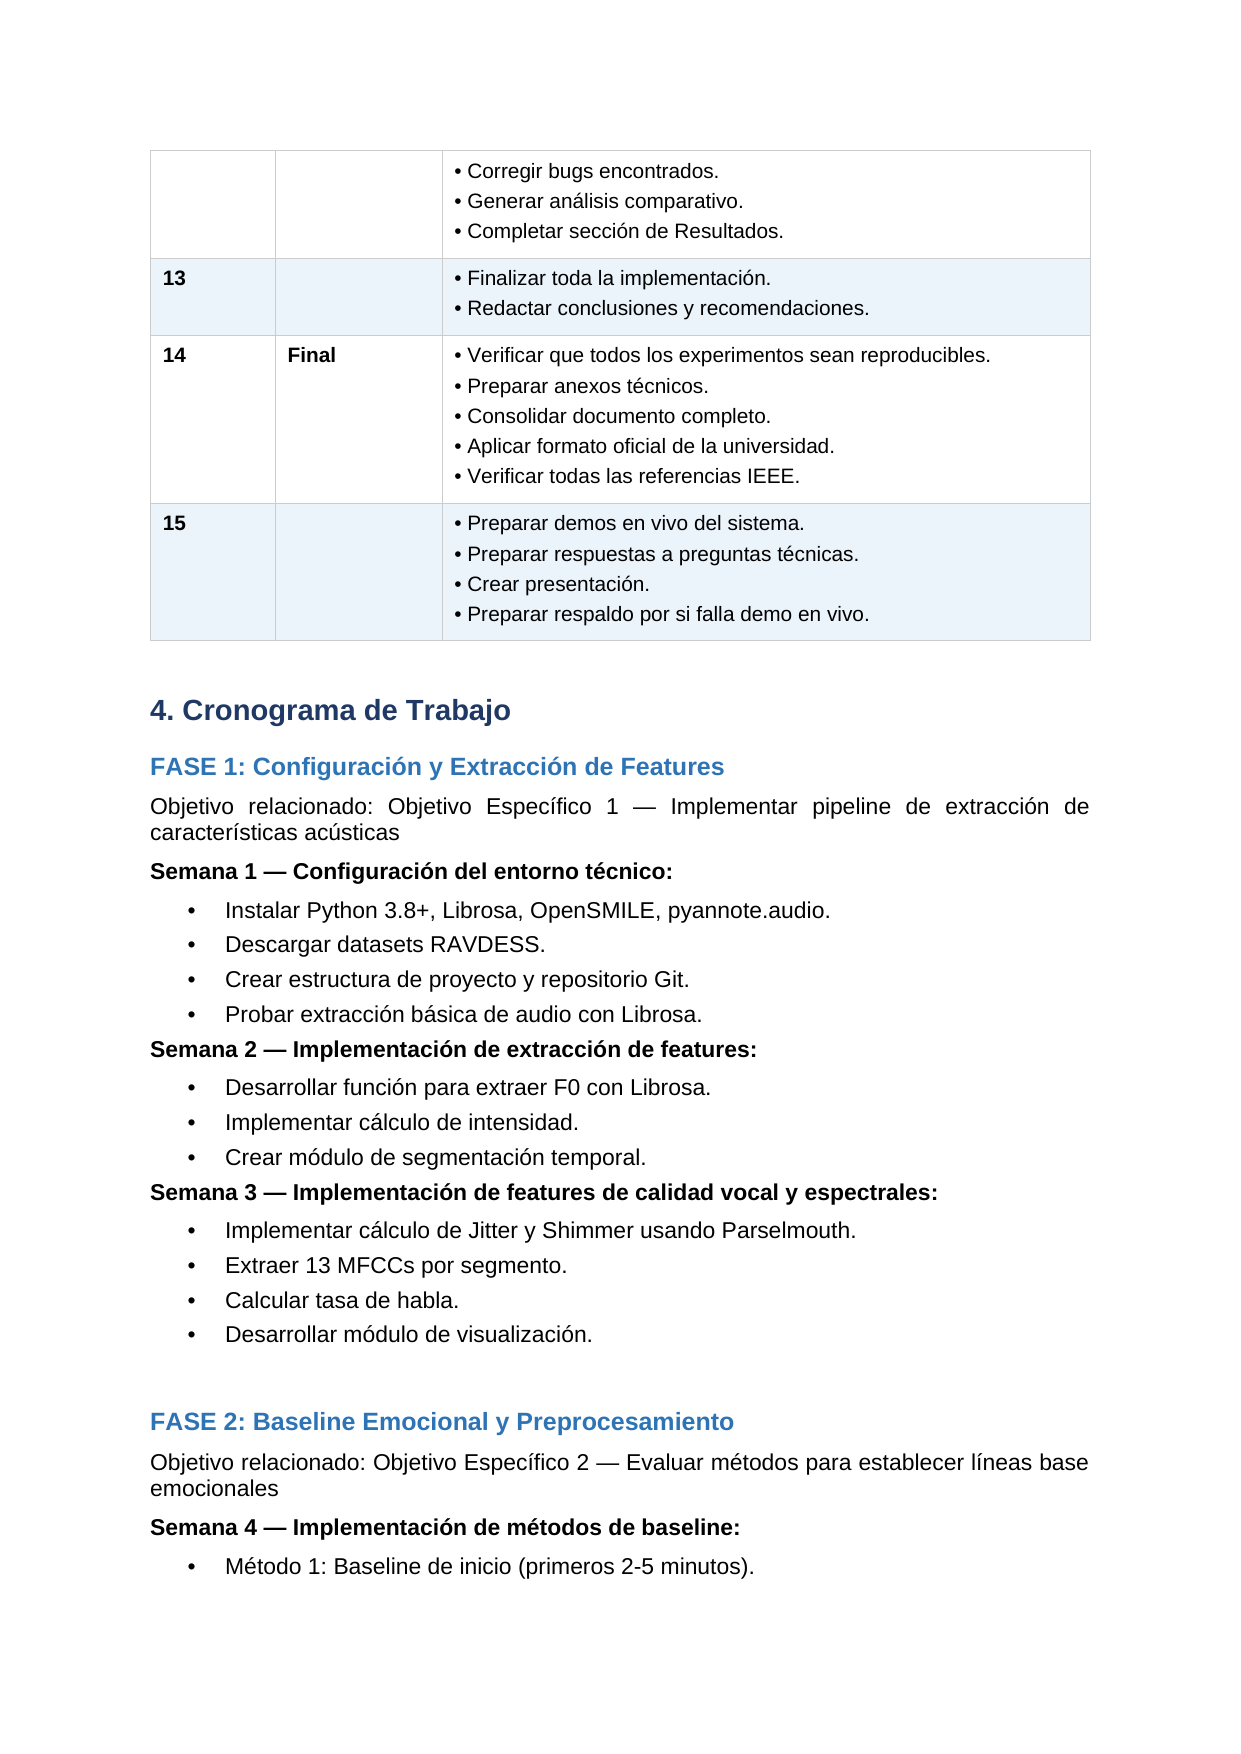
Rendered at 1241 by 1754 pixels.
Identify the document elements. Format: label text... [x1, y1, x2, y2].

table_cell 14 [151, 336, 275, 503]
list Implementar cálculo de Jitter y Shimmer usando Parselmouth. [187, 1217, 1090, 1244]
table_cell 15 [151, 504, 275, 640]
text Objetivo relacionado: Objetivo Específico 2 — Evaluar métodos para establecer líneas base emocionales [150, 1449, 1090, 1501]
table_cell Final [276, 336, 442, 503]
list Instalar Python 3.8+, Librosa, OpenSMILE, pyannote.audio. [187, 897, 1090, 923]
text Semana 3 — Implementación de features de calidad vocal y espectrales: [150, 1178, 1090, 1205]
table_cell • Finalizar toda la implementación. • Redactar conclusiones y recomendaciones. [443, 259, 1090, 335]
subtitle 4. Cronograma de Trabajo [150, 693, 1090, 726]
list Método 1: Baseline de inicio (primeros 2-5 minutos). [187, 1553, 1090, 1579]
subtitle FASE 2: Baseline Emocional y Preprocesamiento [150, 1407, 1090, 1436]
table_cell [276, 259, 442, 335]
list Crear estructura de proyecto y repositorio Git. [187, 966, 1090, 992]
list Extraer 13 MFCCs por segmento. [187, 1252, 1090, 1278]
table_cell [276, 151, 442, 257]
list Crear módulo de segmentación temporal. [187, 1144, 1090, 1170]
table_cell • Corregir bugs encontrados. • Generar análisis comparativo. • Completar sección de Resultados. [443, 151, 1090, 257]
table_cell [276, 504, 442, 640]
list Descargar datasets RAVDESS. [187, 931, 1090, 958]
table_cell • Preparar demos en vivo del sistema. • Preparar respuestas a preguntas técnicas. • Crear presentación. • Preparar respaldo por si falla demo en vivo. [443, 504, 1090, 640]
list Desarrollar módulo de visualización. [187, 1321, 1090, 1348]
list Implementar cálculo de intensidad. [187, 1109, 1090, 1135]
text Semana 2 — Implementación de extracción de features: [150, 1036, 1090, 1062]
table_cell 13 [151, 259, 275, 335]
table_cell [151, 151, 275, 257]
text Objetivo relacionado: Objetivo Específico 1 — Implementar pipeline de extracción de características acústicas [150, 793, 1090, 845]
list Probar extracción básica de audio con Librosa. [187, 1001, 1090, 1027]
text Semana 4 — Implementación de métodos de baseline: [150, 1514, 1090, 1540]
subtitle FASE 1: Configuración y Extracción de Features [150, 751, 1090, 780]
list Calcular tasa de habla. [187, 1287, 1090, 1313]
table_cell • Verificar que todos los experimentos sean reproducibles. • Preparar anexos técnicos. • Consolidar documento completo. • Aplicar formato oficial de la universidad. • Verificar todas las referencias IEEE. [443, 336, 1090, 503]
list Desarrollar función para extraer F0 con Librosa. [187, 1074, 1090, 1101]
text Semana 1 — Configuración del entorno técnico: [150, 858, 1090, 884]
